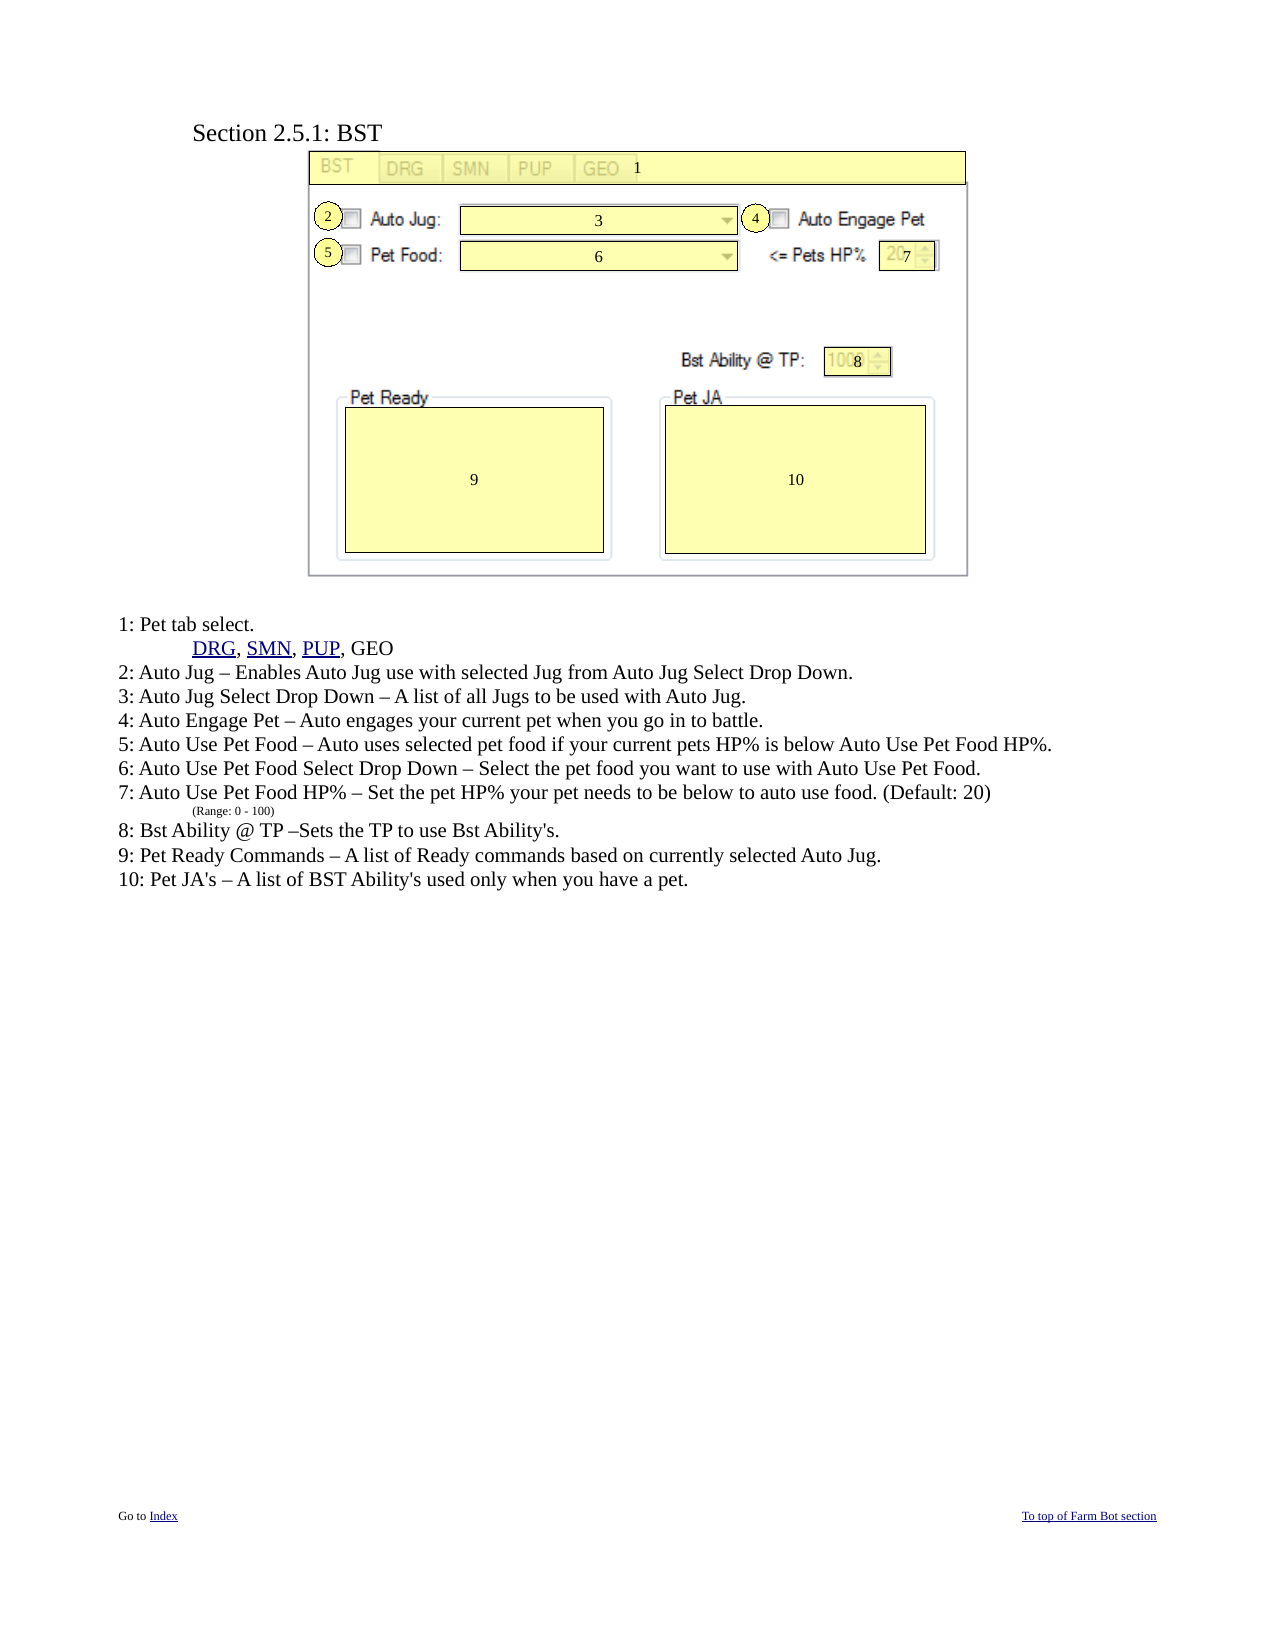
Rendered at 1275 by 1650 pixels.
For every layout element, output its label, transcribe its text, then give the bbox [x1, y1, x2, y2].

text 9: Pet Ready Commands – A list of Ready commands based on currently selected Auto Jug. [118, 842, 1157, 867]
text Go to Index To top of Farm Bot section [118, 1509, 1157, 1523]
text Section 2.5.1: BST [118, 118, 1157, 147]
text 8: Bst Ability @ TP –Sets the TP to use Bst Ability's. [118, 818, 1157, 842]
text 10: Pet JA's – A list of BST Ability's used only when you have a pet. [118, 867, 1157, 891]
text 3: Auto Jug Select Drop Down – A list of all Jugs to be used with Auto Jug. [118, 684, 1157, 708]
text DRG, SMN, PUP, GEO [118, 636, 1157, 660]
text 1: Pet tab select. [118, 612, 1157, 636]
text 6: Auto Use Pet Food Select Drop Down – Select the pet food you want to use with Auto Use Pet Food. [118, 756, 1157, 780]
text 2: Auto Jug – Enables Auto Jug use with selected Jug from Auto Jug Select Drop Down. [118, 660, 1157, 684]
text 7: Auto Use Pet Food HP% – Set the pet HP% your pet needs to be below to auto use food. (Default: 20) [118, 780, 1157, 804]
text 4: Auto Engage Pet – Auto engages your current pet when you go in to battle. [118, 708, 1157, 732]
text 5: Auto Use Pet Food – Auto uses selected pet food if your current pets HP% is below Auto Use Pet Food HP%. [118, 732, 1157, 756]
picture [302, 146, 973, 583]
text (Range: 0 - 100) [118, 804, 1157, 818]
